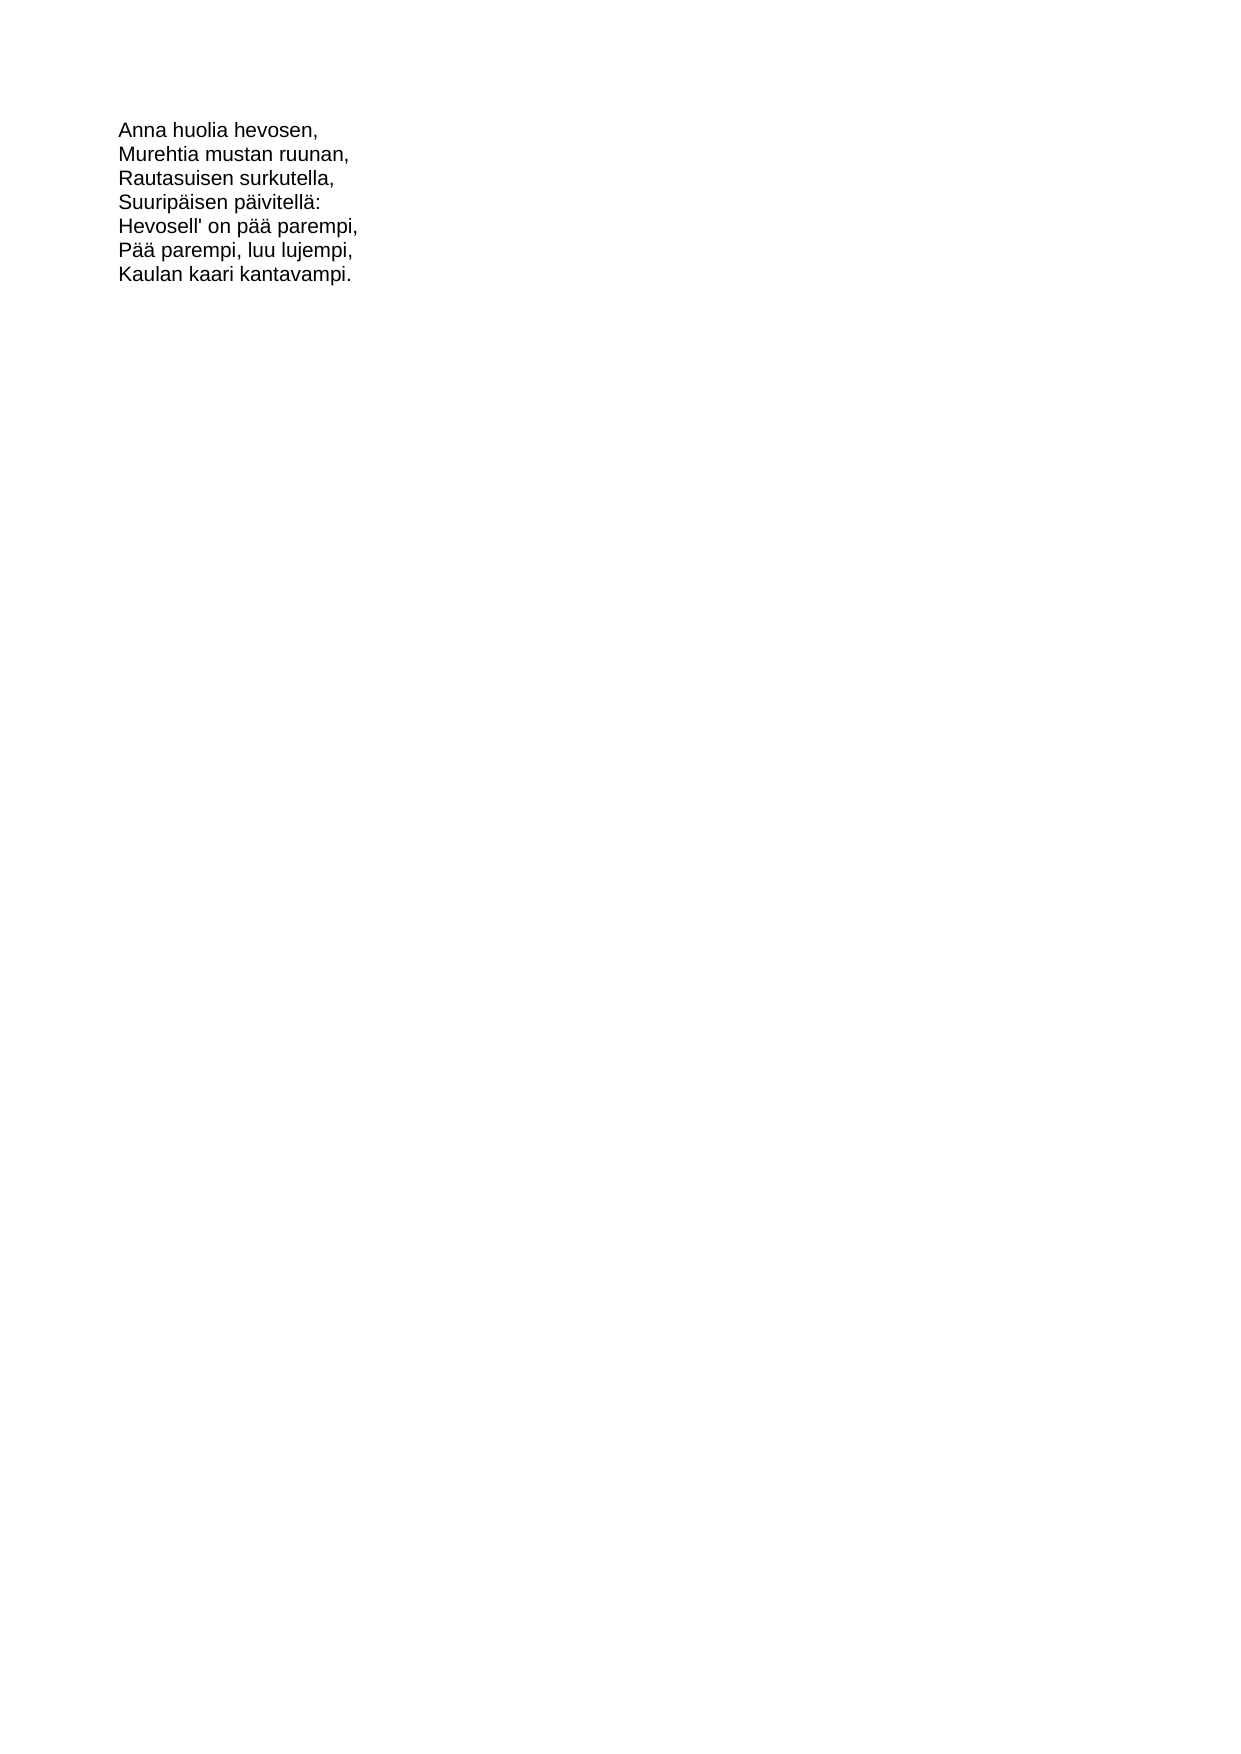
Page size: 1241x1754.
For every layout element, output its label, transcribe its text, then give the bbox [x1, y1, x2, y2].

text Suuripäisen päivitellä: [118, 190, 1122, 214]
text Hevosell' on pää parempi, [118, 214, 1122, 238]
text Kaulan kaari kantavampi. [118, 262, 1122, 286]
text Rautasuisen surkutella, [118, 166, 1122, 190]
text Pää parempi, luu lujempi, [118, 238, 1122, 262]
text Anna huolia hevosen, [118, 118, 1122, 142]
text Murehtia mustan ruunan, [118, 142, 1122, 166]
